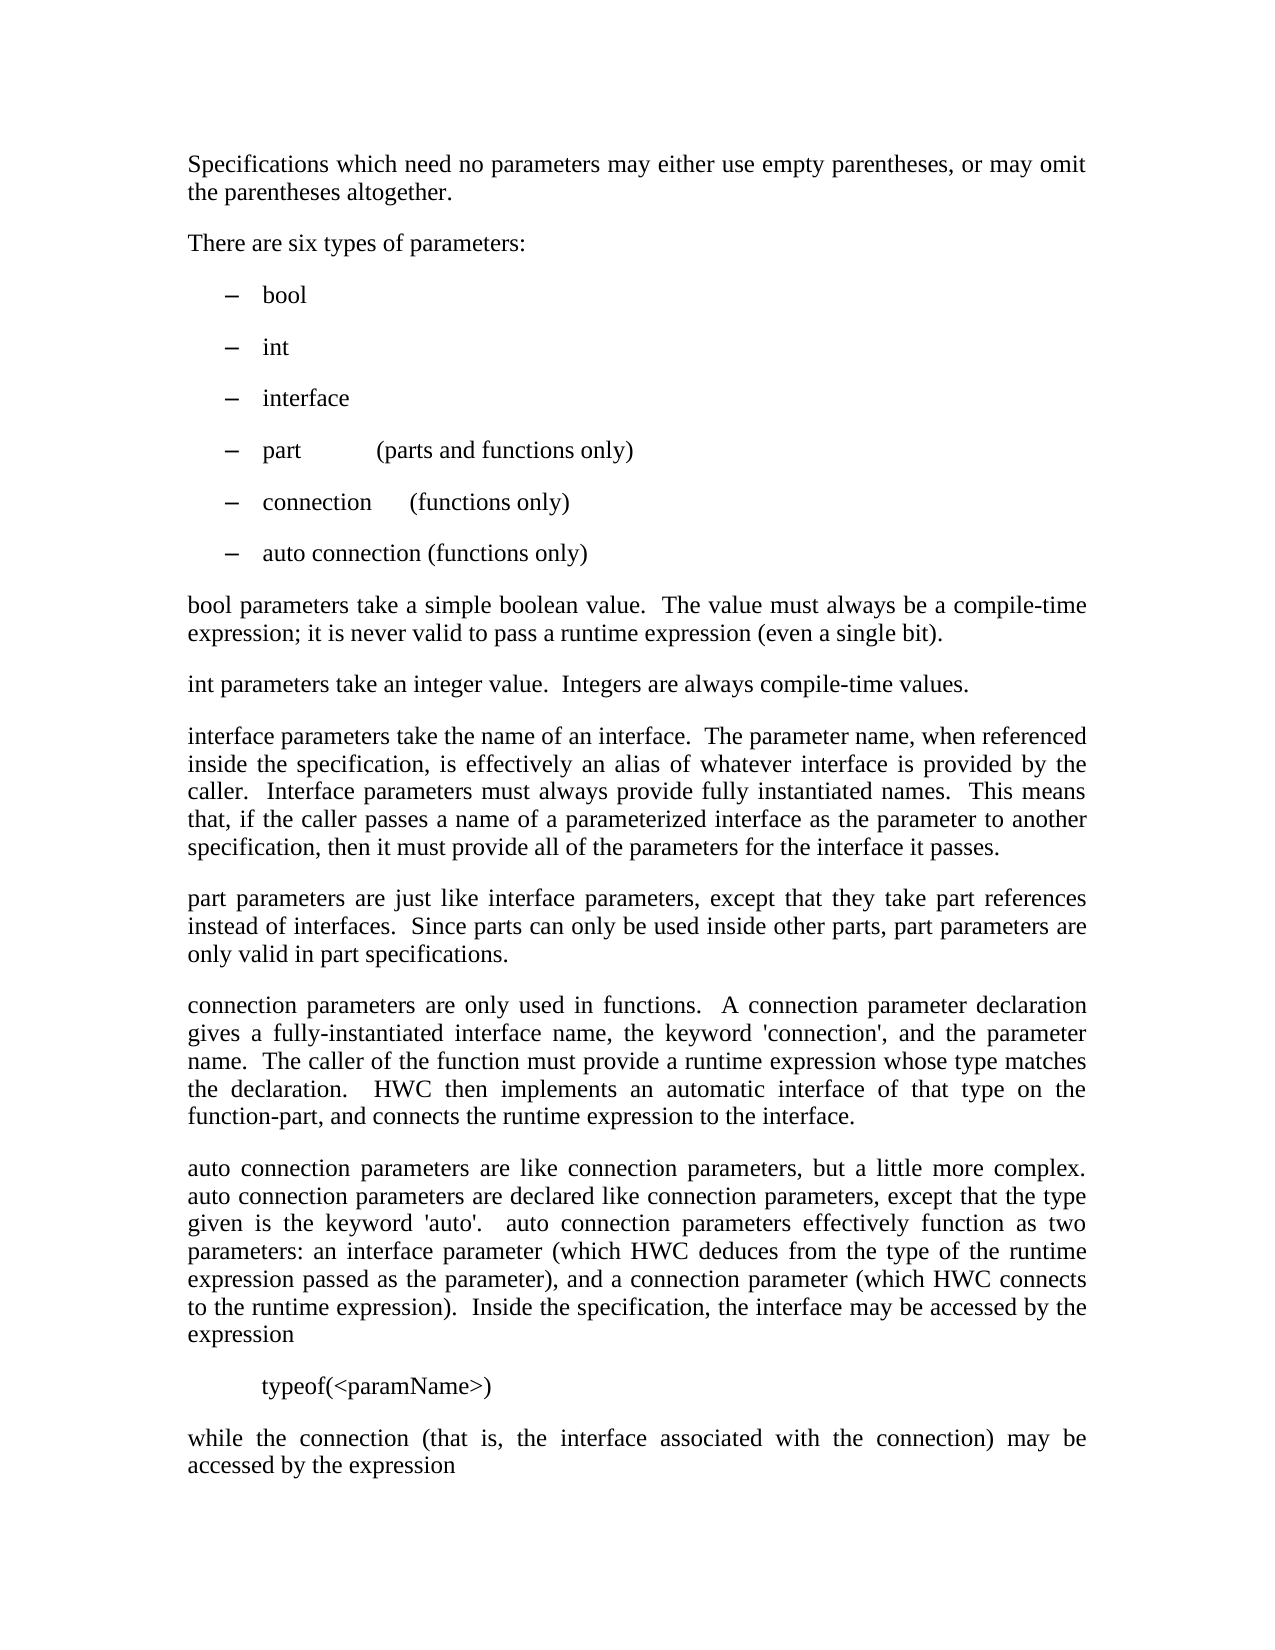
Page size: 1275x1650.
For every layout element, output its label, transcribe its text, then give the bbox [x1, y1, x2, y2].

text bool parameters take a simple boolean value. The value must always be a compile-time expression; it is never valid to pass a runtime expression (even a single bit). [187, 591, 1087, 646]
text connection parameters are only used in functions. A connection parameter declaration gives a fully-instantiated interface name, the keyword 'connection', and the parameter name. The caller of the function must provide a runtime expression whose type matches the declaration. HWC then implements an automatic interface of that type on the function-part, and connects the runtime expression to the interface. [187, 992, 1087, 1130]
list int [225, 333, 1087, 360]
list auto connection (functions only) [225, 539, 1087, 567]
list connection (functions only) [225, 488, 1087, 515]
text There are six types of parameters: [187, 229, 1087, 257]
text while the connection (that is, the interface associated with the connection) may be accessed by the expression [187, 1424, 1087, 1479]
text interface parameters take the name of an interface. The parameter name, when referenced inside the specification, is effectively an alias of whatever interface is provided by the caller. Interface parameters must always provide fully instantiated names. This means that, if the caller passes a name of a parameterized interface as the parameter to another specification, then it must provide all of the parameters for the interface it passes. [187, 722, 1087, 861]
list bool [225, 281, 1087, 309]
text typeof(<paramName>) [187, 1372, 1087, 1400]
text auto connection parameters are like connection parameters, but a little more complex. auto connection parameters are declared like connection parameters, except that the type given is the keyword 'auto'. auto connection parameters effectively function as two parameters: an interface parameter (which HWC deduces from the type of the runtime expression passed as the parameter), and a connection parameter (which HWC connects to the runtime expression). Inside the specification, the interface may be accessed by the expression [187, 1154, 1087, 1348]
text part parameters are just like interface parameters, except that they take part references instead of interfaces. Since parts can only be used inside other parts, part parameters are only valid in part specifications. [187, 884, 1087, 968]
list interface [225, 384, 1087, 412]
text Specifications which need no parameters may either use empty parentheses, or may omit the parentheses altogether. [187, 150, 1087, 205]
list part (parts and functions only) [225, 436, 1087, 464]
text int parameters take an integer value. Integers are always compile-time values. [187, 670, 1087, 698]
